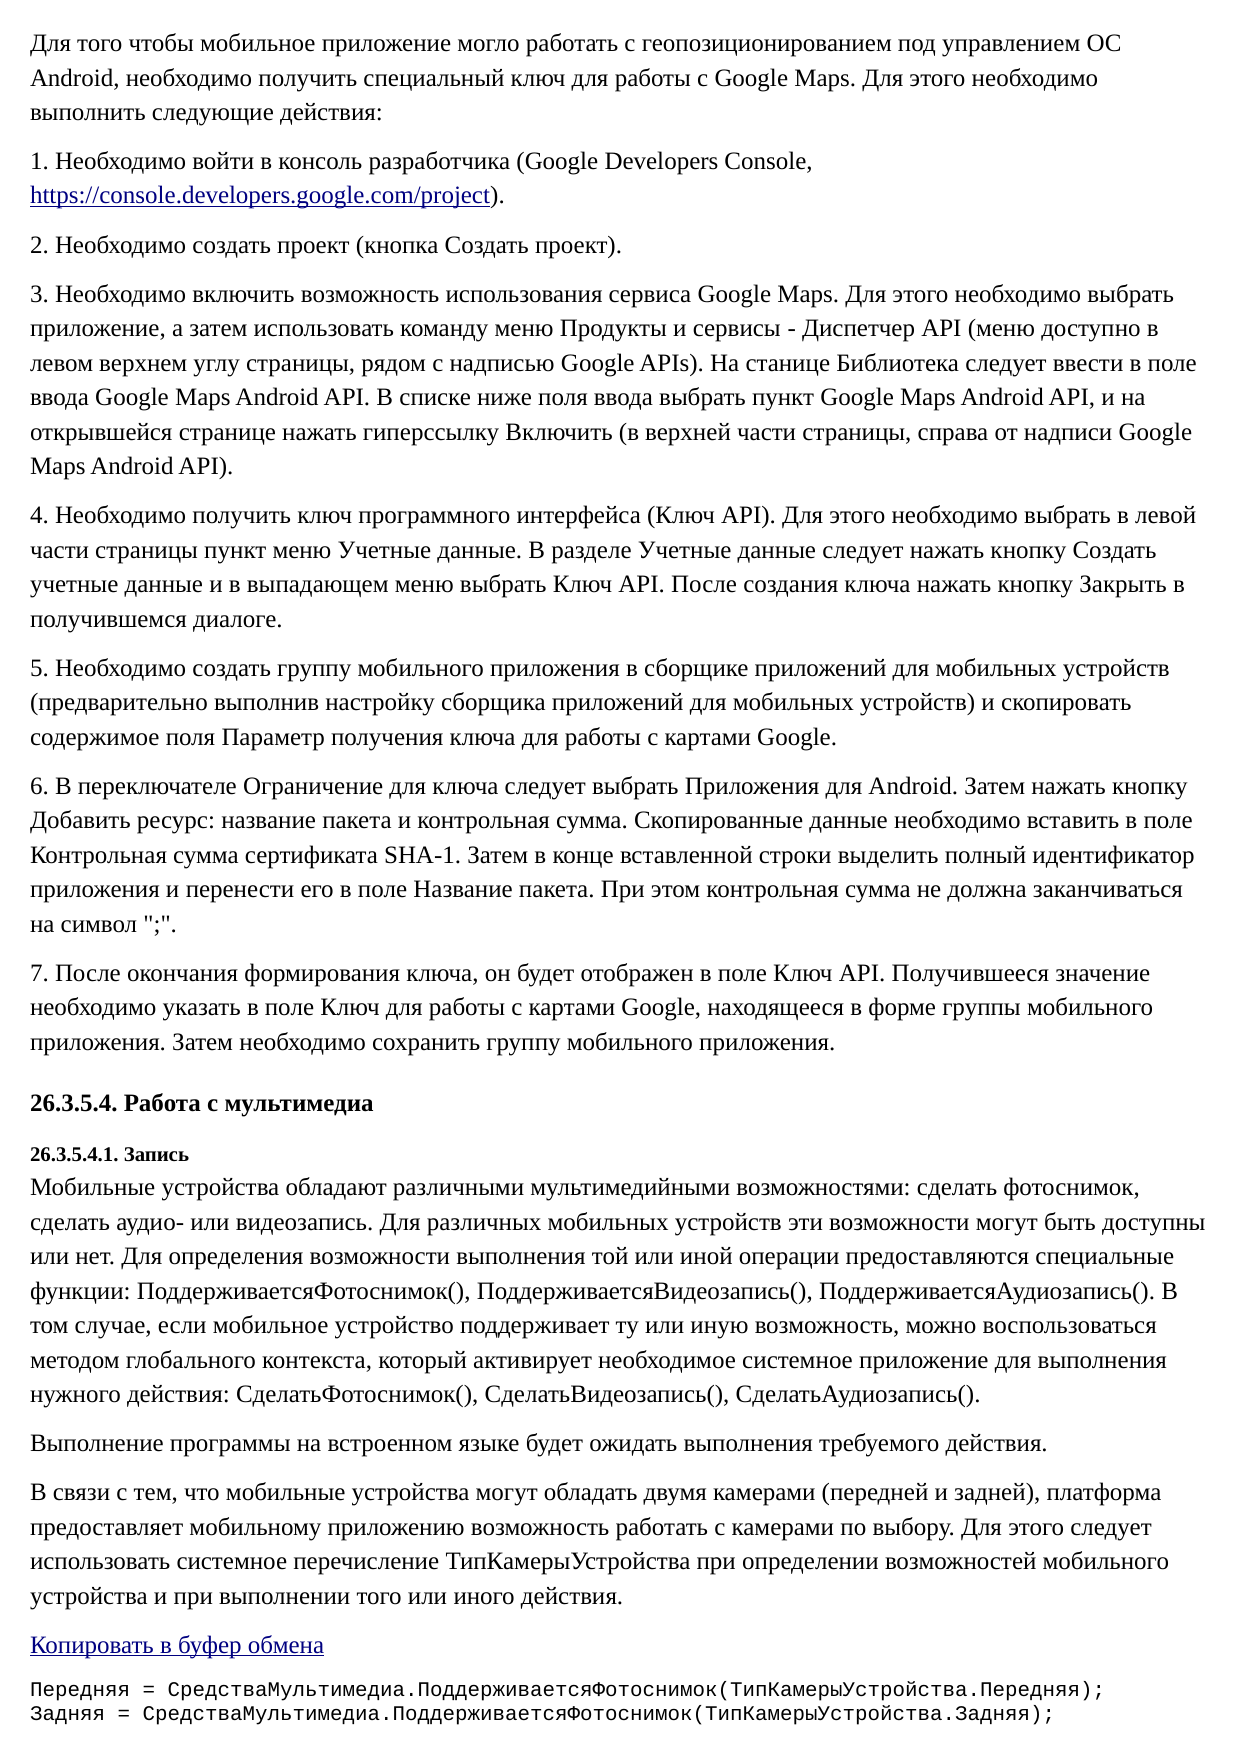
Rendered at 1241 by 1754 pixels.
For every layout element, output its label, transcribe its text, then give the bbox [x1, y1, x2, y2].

text Для того чтобы мобильное приложение могло работать с геопозиционированием под управлением ОС Android, необходимо получить специальный ключ для работы с Google Maps. Для этого необходимо выполнить следующие действия: [30, 28, 1211, 126]
text 1. Необходимо войти в консоль разработчика (Google Developers Console, https://console.developers.google.com/project). [30, 146, 1211, 209]
subtitle 26.3.5.4. Работа с мультимедиа [30, 1088, 1211, 1117]
text 6. В переключателе Ограничение для ключа следует выбрать Приложения для Android. Затем нажать кнопку Добавить ресурс: название пакета и контрольная сумма. Скопированные данные необходимо вставить в поле Контрольная сумма сертификата SHA-1. Затем в конце вставленной строки выделить полный идентификатор приложения и перенести его в поле Название пакета. При этом контрольная сумма не должна заканчиваться на символ ";". [30, 771, 1211, 937]
text 7. После окончания формирования ключа, он будет отображен в поле Ключ API. Получившееся значение необходимо указать в поле Ключ для работы с картами Google, находящееся в форме группы мобильного приложения. Затем необходимо сохранить группу мобильного приложения. [30, 958, 1211, 1055]
text Задняя = СредстваМультимедиа.ПоддерживаетсяФотоснимок(ТипКамерыУстройства.Задняя); [30, 1702, 1211, 1726]
text 2. Необходимо создать проект (кнопка Создать проект). [30, 230, 1211, 258]
text Передняя = СредстваМультимедиа.ПоддерживаетсяФотоснимок(ТипКамерыУстройства.Передняя); [30, 1679, 1211, 1702]
subtitle 26.3.5.4.1. Запись [30, 1142, 1211, 1166]
text 5. Необходимо создать группу мобильного приложения в сборщике приложений для мобильных устройств (предварительно выполнив настройку сборщика приложений для мобильных устройств) и скопировать содержимое поля Параметр получения ключа для работы с картами Google. [30, 653, 1211, 750]
text Выполнение программы на встроенном языке будет ожидать выполнения требуемого действия. [30, 1428, 1211, 1457]
text Мобильные устройства обладают различными мультимедийными возможностями: сделать фотоснимок, сделать аудио‑ или видеозапись. Для различных мобильных устройств эти возможности могут быть доступны или нет. Для определения возможности выполнения той или иной операции предоставляются специальные функции: ПоддерживаетсяФотоснимок(), ПоддерживаетсяВидеозапись(), ПоддерживаетсяАудиозапись(). В том случае, если мобильное устройство поддерживает ту или иную возможность, можно воспользоваться методом глобального контекста, который активирует необходимое системное приложение для выполнения нужного действия: СделатьФотоснимок(), СделатьВидеозапись(), СделатьАудиозапись(). [30, 1172, 1211, 1408]
text 3. Необходимо включить возможность использования сервиса Google Maps. Для этого необходимо выбрать приложение, а затем использовать команду меню Продукты и сервисы ‑ Диспетчер API (меню доступно в левом верхнем углу страницы, рядом с надписью Google APIs). На станице Библиотека следует ввести в поле ввода Google Maps Android API. В списке ниже поля ввода выбрать пункт Google Maps Android API, и на открывшейся странице нажать гиперссылку Включить (в верхней части страницы, справа от надписи Google Maps Android API). [30, 279, 1211, 480]
text В связи с тем, что мобильные устройства могут обладать двумя камерами (передней и задней), платформа предоставляет мобильному приложению возможность работать с камерами по выбору. Для этого следует использовать системное перечисление ТипКамерыУстройства при определении возможностей мобильного устройства и при выполнении того или иного действия. [30, 1477, 1211, 1609]
text 4. Необходимо получить ключ программного интерфейса (Ключ API). Для этого необходимо выбрать в левой части страницы пункт меню Учетные данные. В разделе Учетные данные следует нажать кнопку Создать учетные данные и в выпадающем меню выбрать Ключ API. После создания ключа нажать кнопку Закрыть в получившемся диалоге. [30, 500, 1211, 632]
text Копировать в буфер обмена [30, 1630, 1211, 1658]
